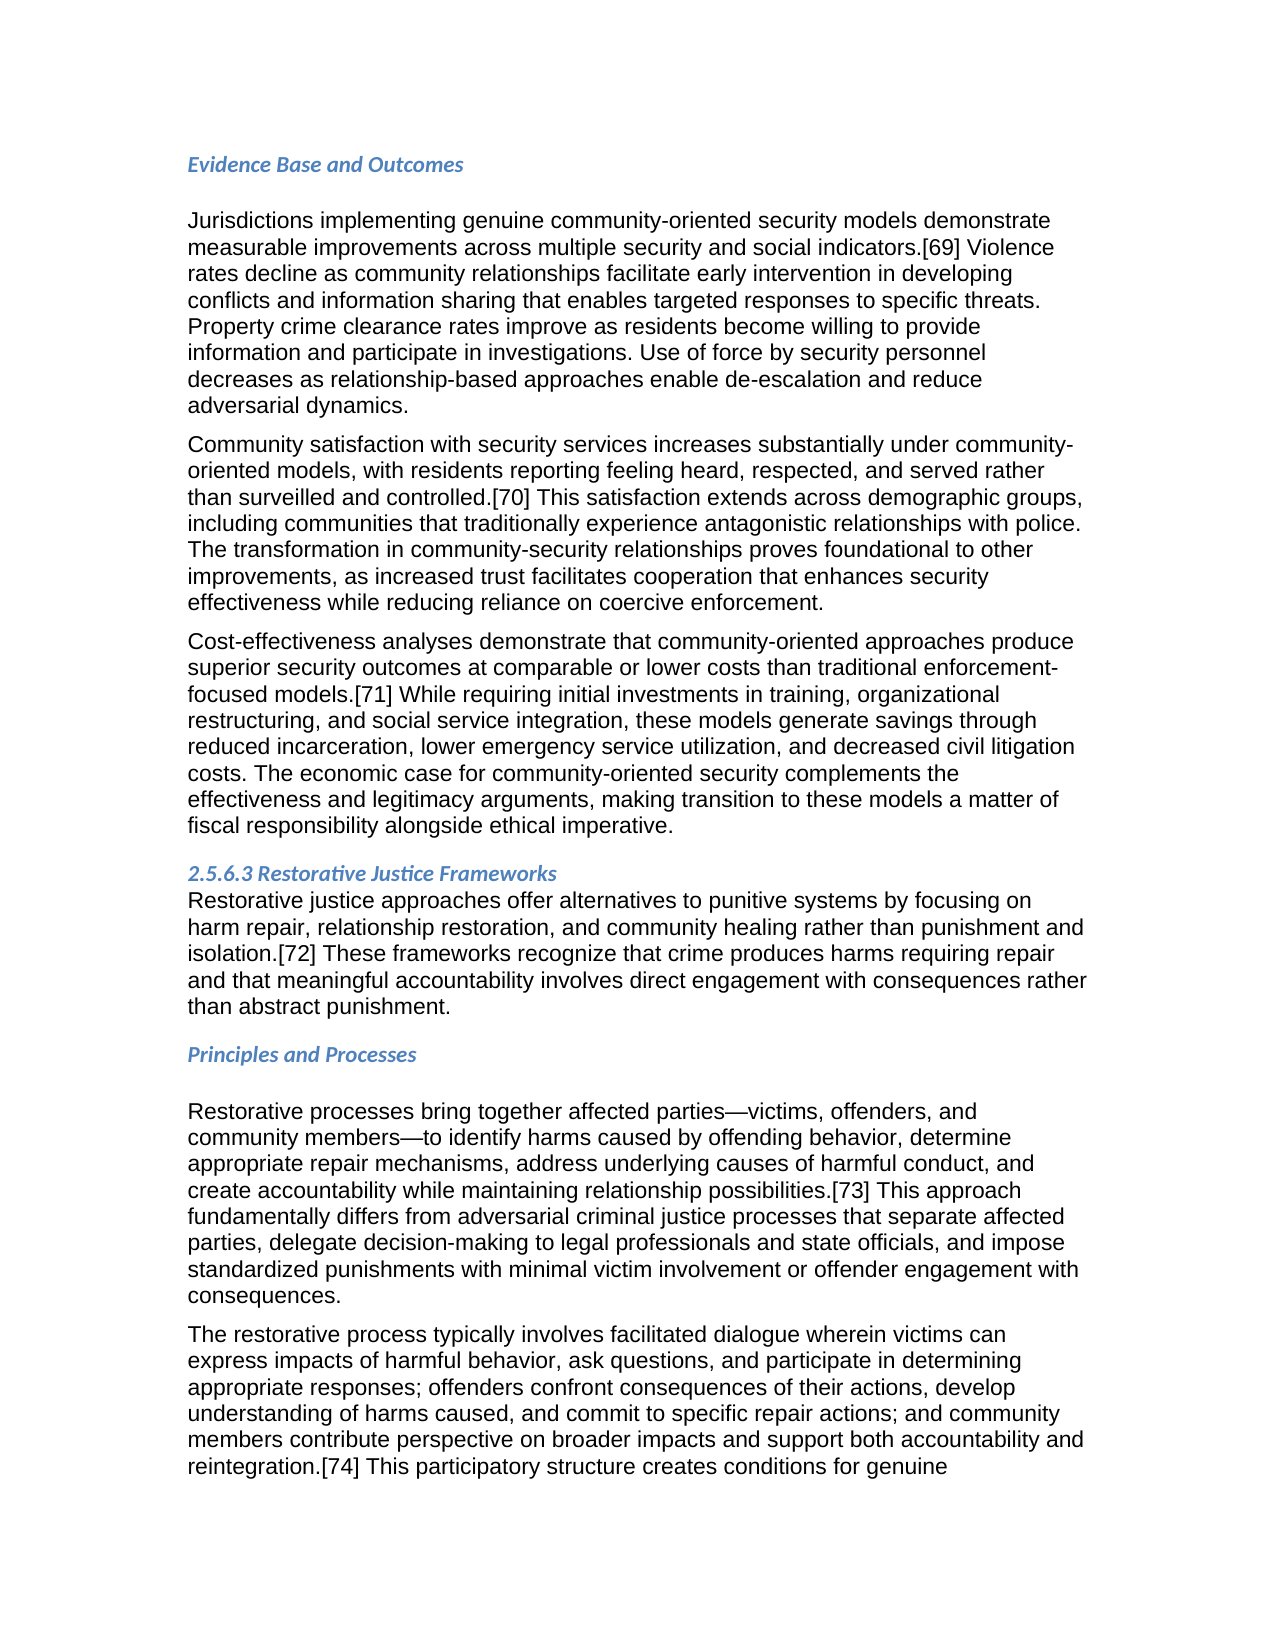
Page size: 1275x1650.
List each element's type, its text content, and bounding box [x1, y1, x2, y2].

subtitle 2.5.6.3 Restorative Justice Frameworks [187, 859, 1087, 887]
text Restorative justice approaches offer alternatives to punitive systems by focusing on harm repair, relationship restoration, and community healing rather than punishment and isolation.[72] These frameworks recognize that crime produces harms requiring repair and that meaningful accountability involves direct engagement with consequences rather than abstract punishment. [187, 887, 1087, 1019]
text Community satisfaction with security services increases substantially under community-oriented models, with residents reporting feeling heard, respected, and served rather than surveilled and controlled.[70] This satisfaction extends across demographic groups, including communities that traditionally experience antagonistic relationships with police. The transformation in community-security relationships proves foundational to other improvements, as increased trust facilitates cooperation that enhances security effectiveness while reducing reliance on coercive enforcement. [187, 431, 1087, 615]
subtitle Principles and Processes [187, 1040, 1087, 1068]
subtitle Evidence Base and Outcomes [187, 150, 1087, 178]
text Jurisdictions implementing genuine community-oriented security models demonstrate measurable improvements across multiple security and social indicators.[69] Violence rates decline as community relationships facilitate early intervention in developing conflicts and information sharing that enables targeted responses to specific threats. Property crime clearance rates improve as residents become willing to provide information and participate in investigations. Use of force by security personnel decreases as relationship-based approaches enable de-escalation and reduce adversarial dynamics. [187, 207, 1087, 418]
text The restorative process typically involves facilitated dialogue wherein victims can express impacts of harmful behavior, ask questions, and participate in determining appropriate responses; offenders confront consequences of their actions, develop understanding of harms caused, and commit to specific repair actions; and community members contribute perspective on broader impacts and support both accountability and reintegration.[74] This participatory structure creates conditions for genuine [187, 1321, 1087, 1479]
text Restorative processes bring together affected parties—victims, offenders, and community members—to identify harms caused by offending behavior, determine appropriate repair mechanisms, address underlying causes of harmful conduct, and create accountability while maintaining relationship possibilities.[73] This approach fundamentally differs from adversarial criminal justice processes that separate affected parties, delegate decision-making to legal professionals and state officials, and impose standardized punishments with minimal victim involvement or offender engagement with consequences. [187, 1098, 1087, 1308]
text Cost-effectiveness analyses demonstrate that community-oriented approaches produce superior security outcomes at comparable or lower costs than traditional enforcement-focused models.[71] While requiring initial investments in training, organizational restructuring, and social service integration, these models generate savings through reduced incarceration, lower emergency service utilization, and decreased civil litigation costs. The economic case for community-oriented security complements the effectiveness and legitimacy arguments, making transition to these models a matter of fiscal responsibility alongside ethical imperative. [187, 628, 1087, 839]
